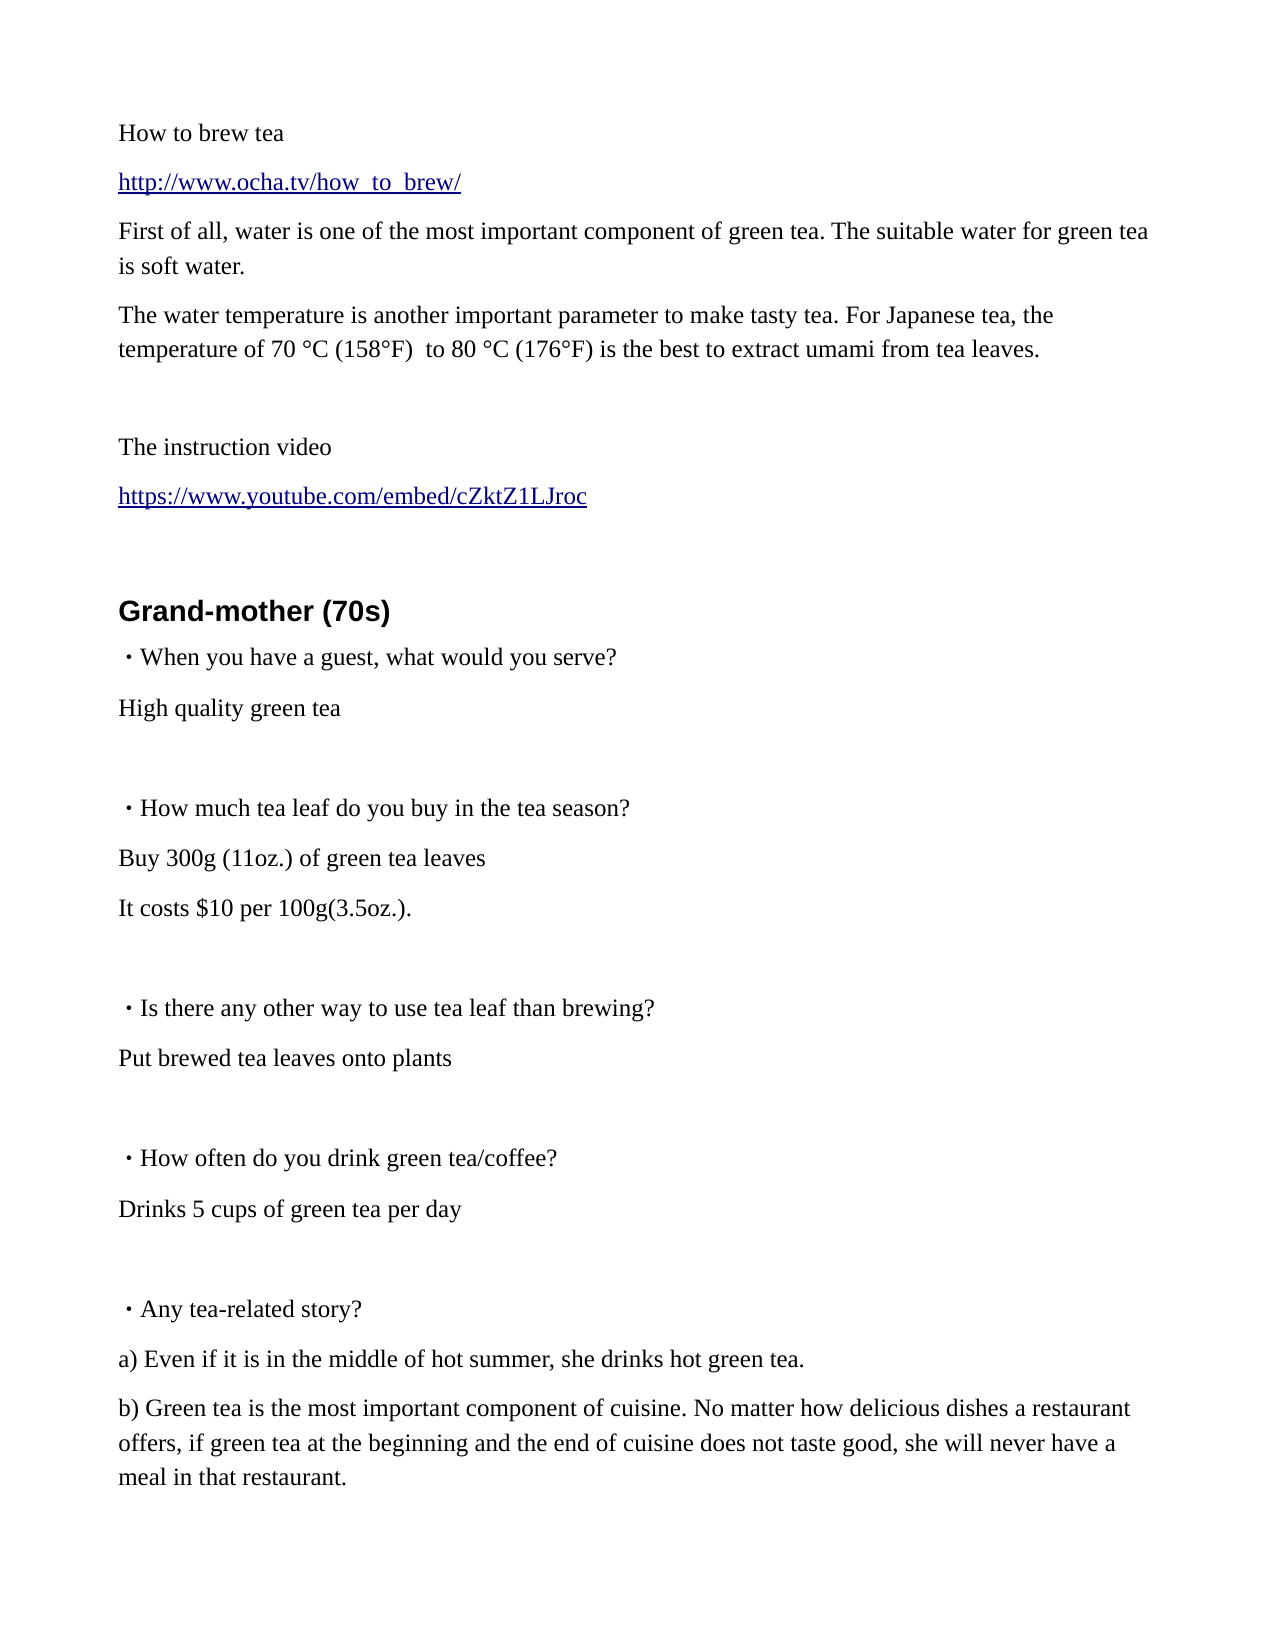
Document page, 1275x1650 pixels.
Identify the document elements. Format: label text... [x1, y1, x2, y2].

text https://www.youtube.com/embed/cZktZ1LJroc [118, 481, 1157, 510]
text Put brewed tea leaves onto plants [118, 1043, 1157, 1072]
text ・Any tea-related story? [118, 1292, 1157, 1324]
subtitle Grand-mother (70s) [118, 594, 1157, 628]
text It costs $10 per 100g(3.5oz.). [118, 893, 1157, 921]
text ・How much tea leaf do you buy in the tea season? [118, 791, 1157, 823]
text First of all, water is one of the most important component of green tea. The suitable water for green tea is soft water. [118, 216, 1157, 279]
text High quality green tea [118, 693, 1157, 722]
text How to brew tea [118, 118, 1157, 147]
text Drinks 5 cups of green tea per day [118, 1194, 1157, 1223]
text Buy 300g (11oz.) of green tea leaves [118, 843, 1157, 872]
text http://www.ocha.tv/how_to_brew/ [118, 167, 1157, 196]
text a) Even if it is in the middle of hot summer, she drinks hot green tea. [118, 1344, 1157, 1373]
text The instruction video [118, 432, 1157, 461]
text ・How often do you drink green tea/coffee? [118, 1141, 1157, 1173]
text ・When you have a guest, what would you serve? [118, 640, 1157, 672]
text b) Green tea is the most important component of cuisine. No matter how delicious dishes a restaurant offers, if green tea at the beginning and the end of cuisine does not taste good, she will never have a meal in that restaurant. [118, 1393, 1157, 1491]
text The water temperature is another important parameter to make tasty tea. For Japanese tea, the temperature of 70 °C (158°F) to 80 °C (176°F) is the best to extract umami from tea leaves. [118, 300, 1157, 363]
text ・Is there any other way to use tea leaf than brewing? [118, 991, 1157, 1022]
